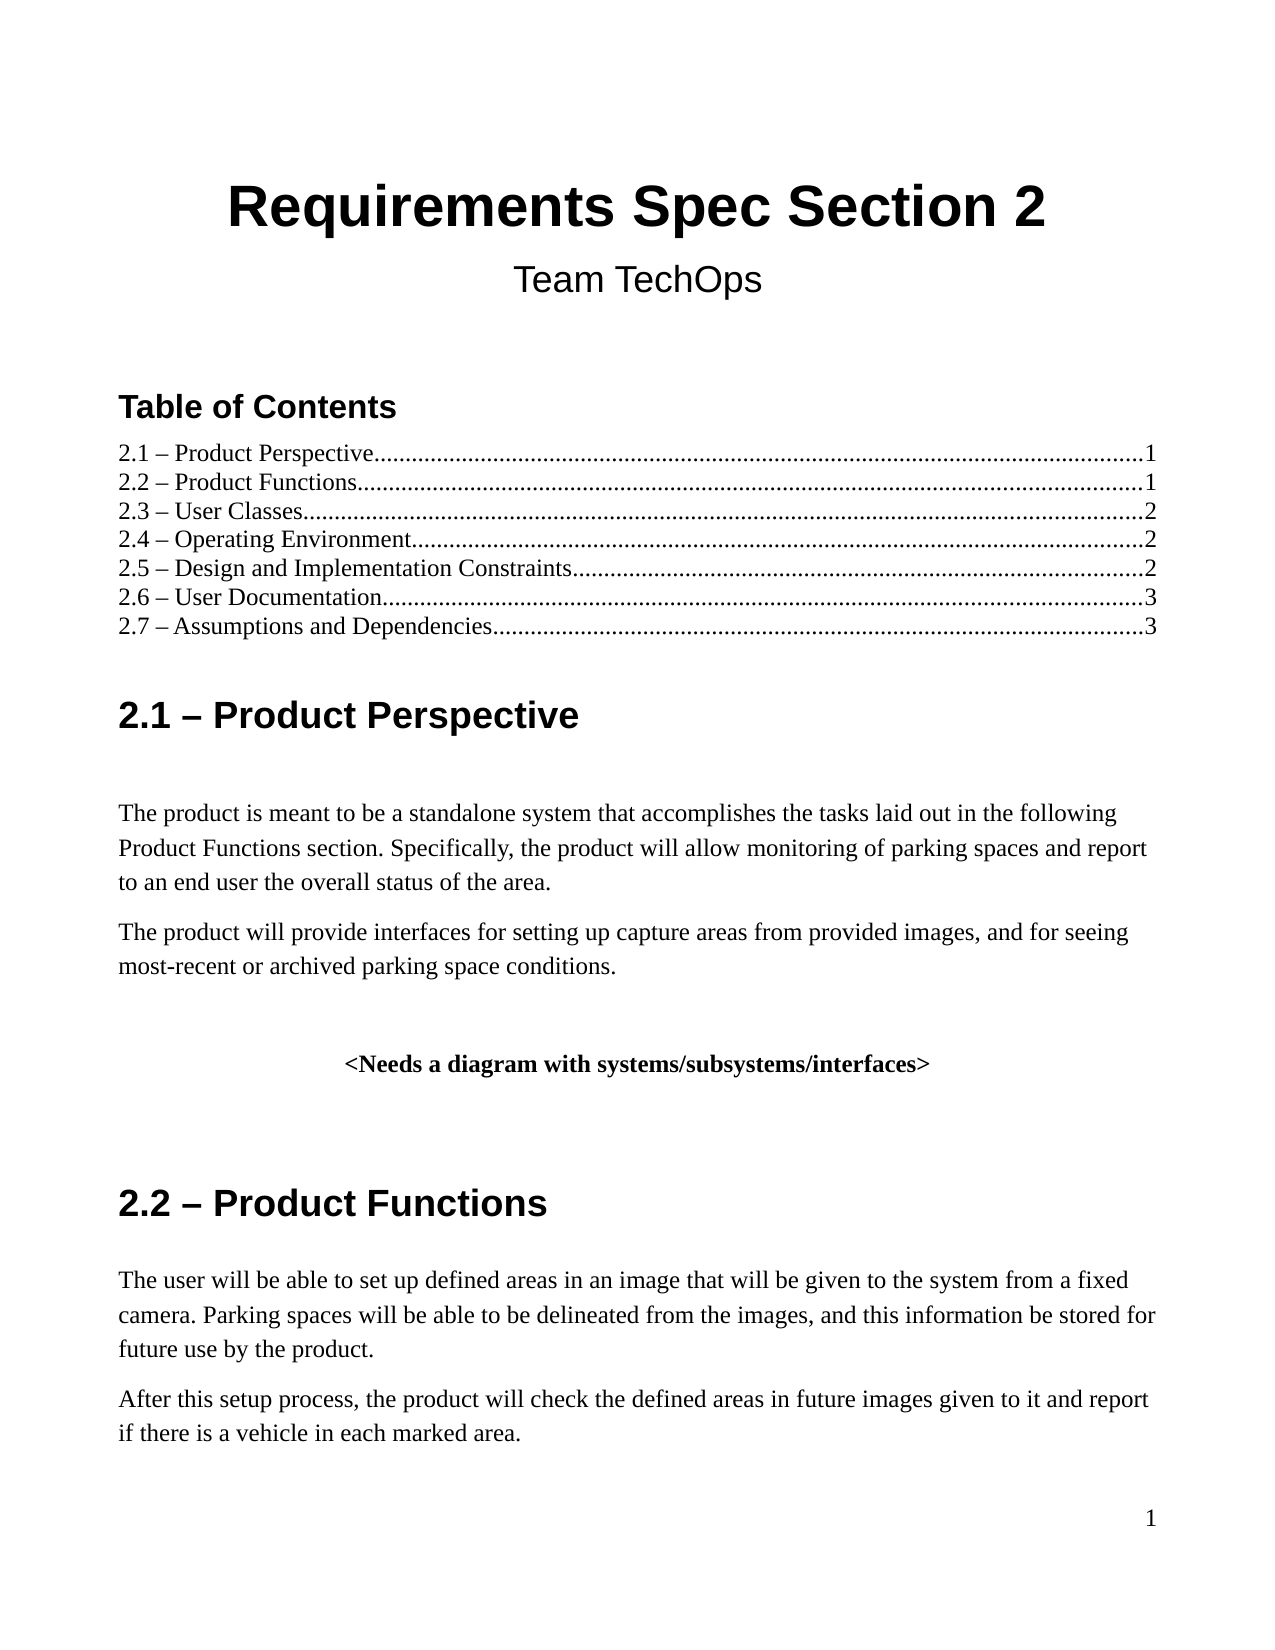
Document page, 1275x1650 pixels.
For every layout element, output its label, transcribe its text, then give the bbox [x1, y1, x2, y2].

text 2.7 – Assumptions and Dependencies 3 [118, 611, 1157, 639]
text After this setup process, the product will check the defined areas in future images given to it and report if there is a vehicle in each marked area. [118, 1384, 1157, 1447]
text The product will provide interfaces for setting up capture areas from provided images, and for seeing most-recent or archived parking space conditions. [118, 917, 1157, 980]
subtitle 2.1 – Product Perspective [118, 693, 1157, 737]
text 2.3 – User Classes 2 [118, 496, 1157, 524]
text 2.2 – Product Functions 1 [118, 467, 1157, 496]
subtitle Table of Contents [118, 387, 1157, 426]
subtitle Team TechOps [118, 258, 1157, 301]
text 2.1 – Product Perspective 1 [118, 438, 1157, 467]
text <Needs a diagram with systems/subsystems/interfaces> [118, 1049, 1157, 1078]
text 2.4 – Operating Environment 2 [118, 524, 1157, 553]
subtitle 2.2 – Product Functions [118, 1181, 1157, 1224]
text 2.6 – User Documentation 3 [118, 582, 1157, 611]
title Requirements Spec Section 2 [118, 172, 1157, 239]
text The product is meant to be a standalone system that accomplishes the tasks laid out in the following Product Functions section. Specifically, the product will allow monitoring of parking spaces and report to an end user the overall status of the area. [118, 798, 1157, 896]
text 2.5 – Design and Implementation Constraints 2 [118, 553, 1157, 582]
text The user will be able to set up defined areas in an image that will be given to the system from a fixed camera. Parking spaces will be able to be delineated from the images, and this information be stored for future use by the product. [118, 1266, 1157, 1363]
